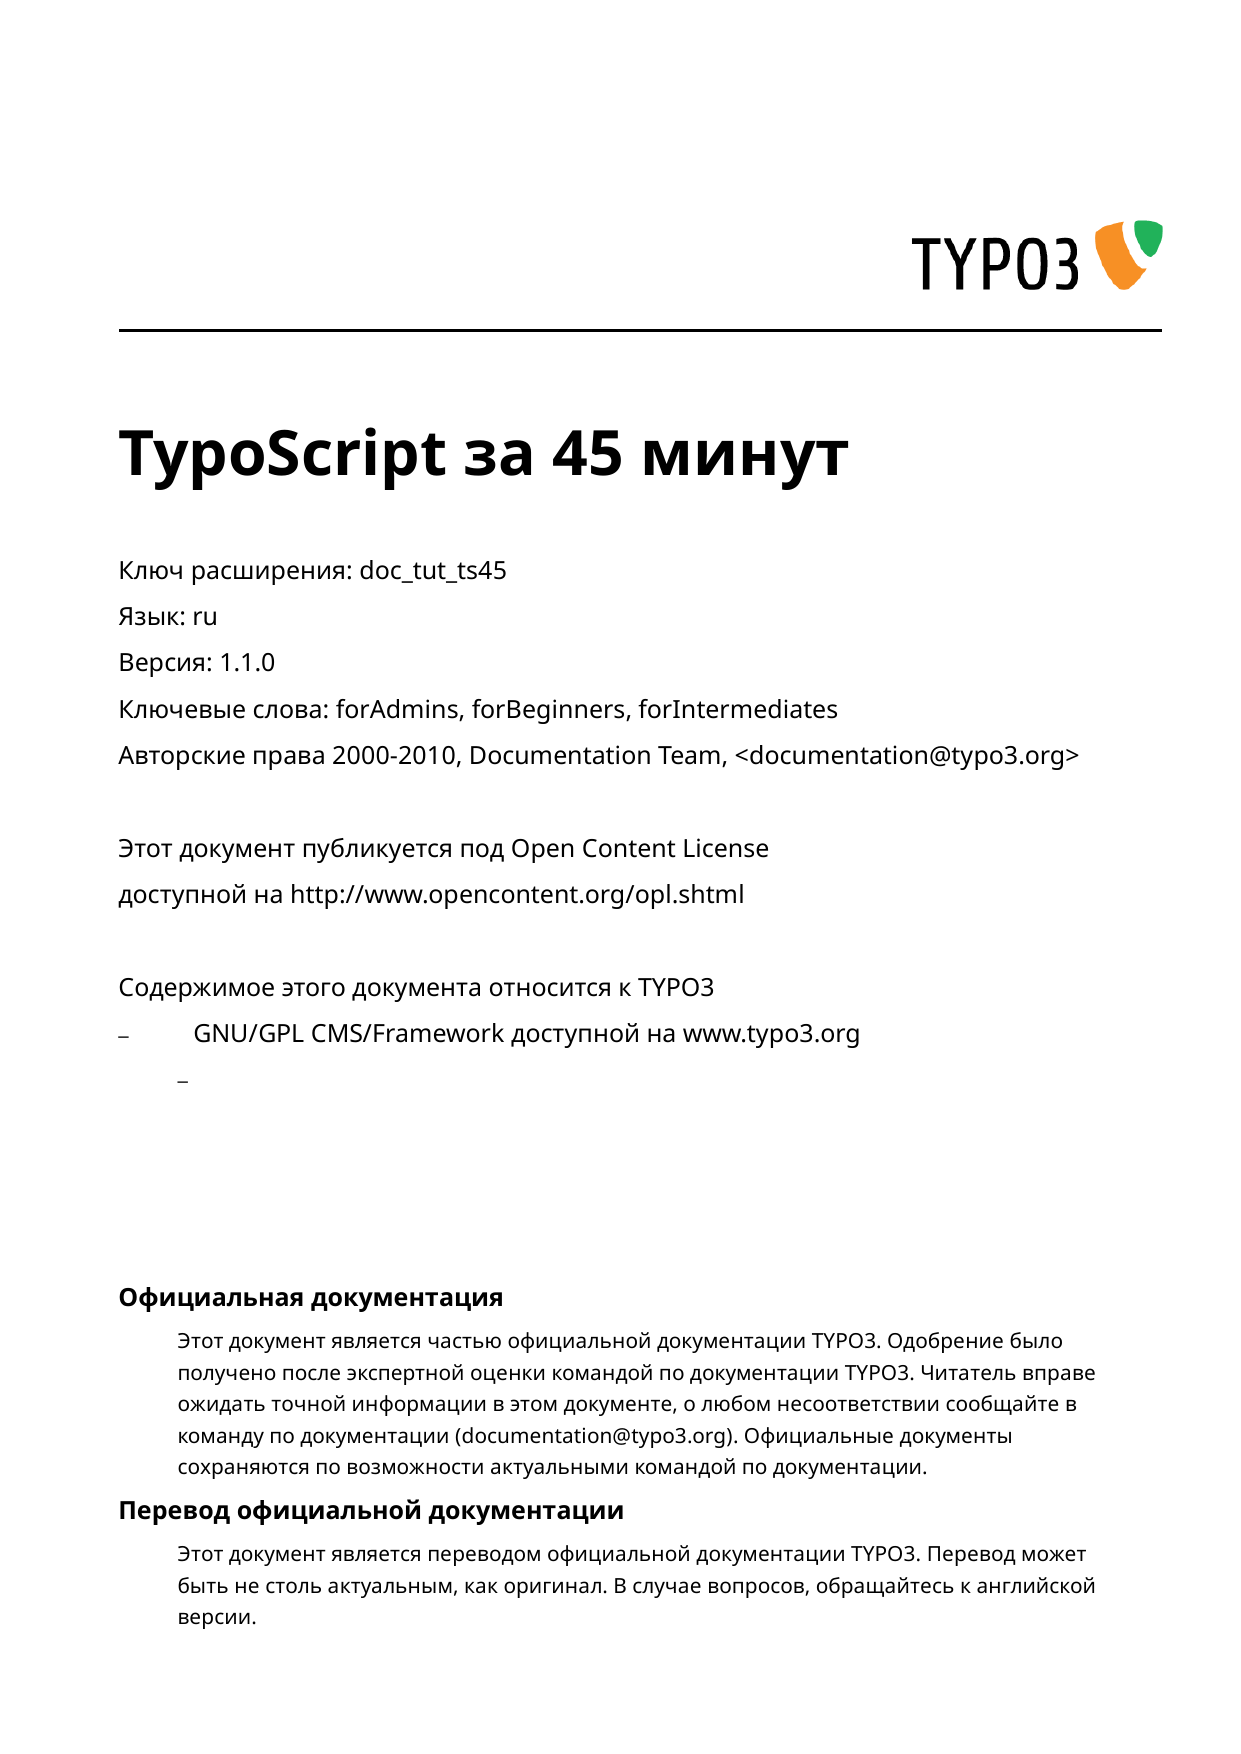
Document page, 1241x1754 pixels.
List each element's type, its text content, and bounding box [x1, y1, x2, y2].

text Авторские права 2000-2010, Documentation Team, <documentation@typo3.org> [118, 738, 1163, 772]
text Этот документ публикуется под Open Content License [118, 831, 1163, 865]
text Ключевые слова: forAdmins, forBeginners, forIntermediates [118, 692, 1163, 726]
title Перевод официальной документации [118, 1493, 1104, 1527]
text Этот документ является переводом официальной документации TYPO3. Перевод может быть не столь актуальным, как оригинал. В случае вопросов, обращайтесь к английской версии. [177, 1539, 1104, 1631]
subtitle TypoScript за 45 минут [118, 118, 1163, 494]
text Этот документ является частью официальной документации TYPO3. Одобрение было получено после экспертной оценки командой по документации TYPO3. Читатель вправе ожидать точной информации в этом документе, о любом несоответствии сообщайте в команду по документации (documentation@typo3.org). Официальные документы сохраняются по возможности актуальными командой по документации. [177, 1326, 1104, 1481]
text Язык: ru [118, 599, 1163, 633]
text Содержимое этого документа относится к TYPO3 [118, 970, 1163, 1004]
list GNU/GPL CMS/Framework доступной на www.typo3.org [118, 1016, 1163, 1050]
text Версия: 1.1.0 [118, 645, 1163, 679]
picture [911, 220, 1163, 290]
text доступной на http://www.opencontent.org/opl.shtml [118, 877, 1163, 911]
title Официальная документация [118, 1280, 1104, 1314]
text Ключ расширения: doc_tut_ts45 [118, 553, 1163, 587]
